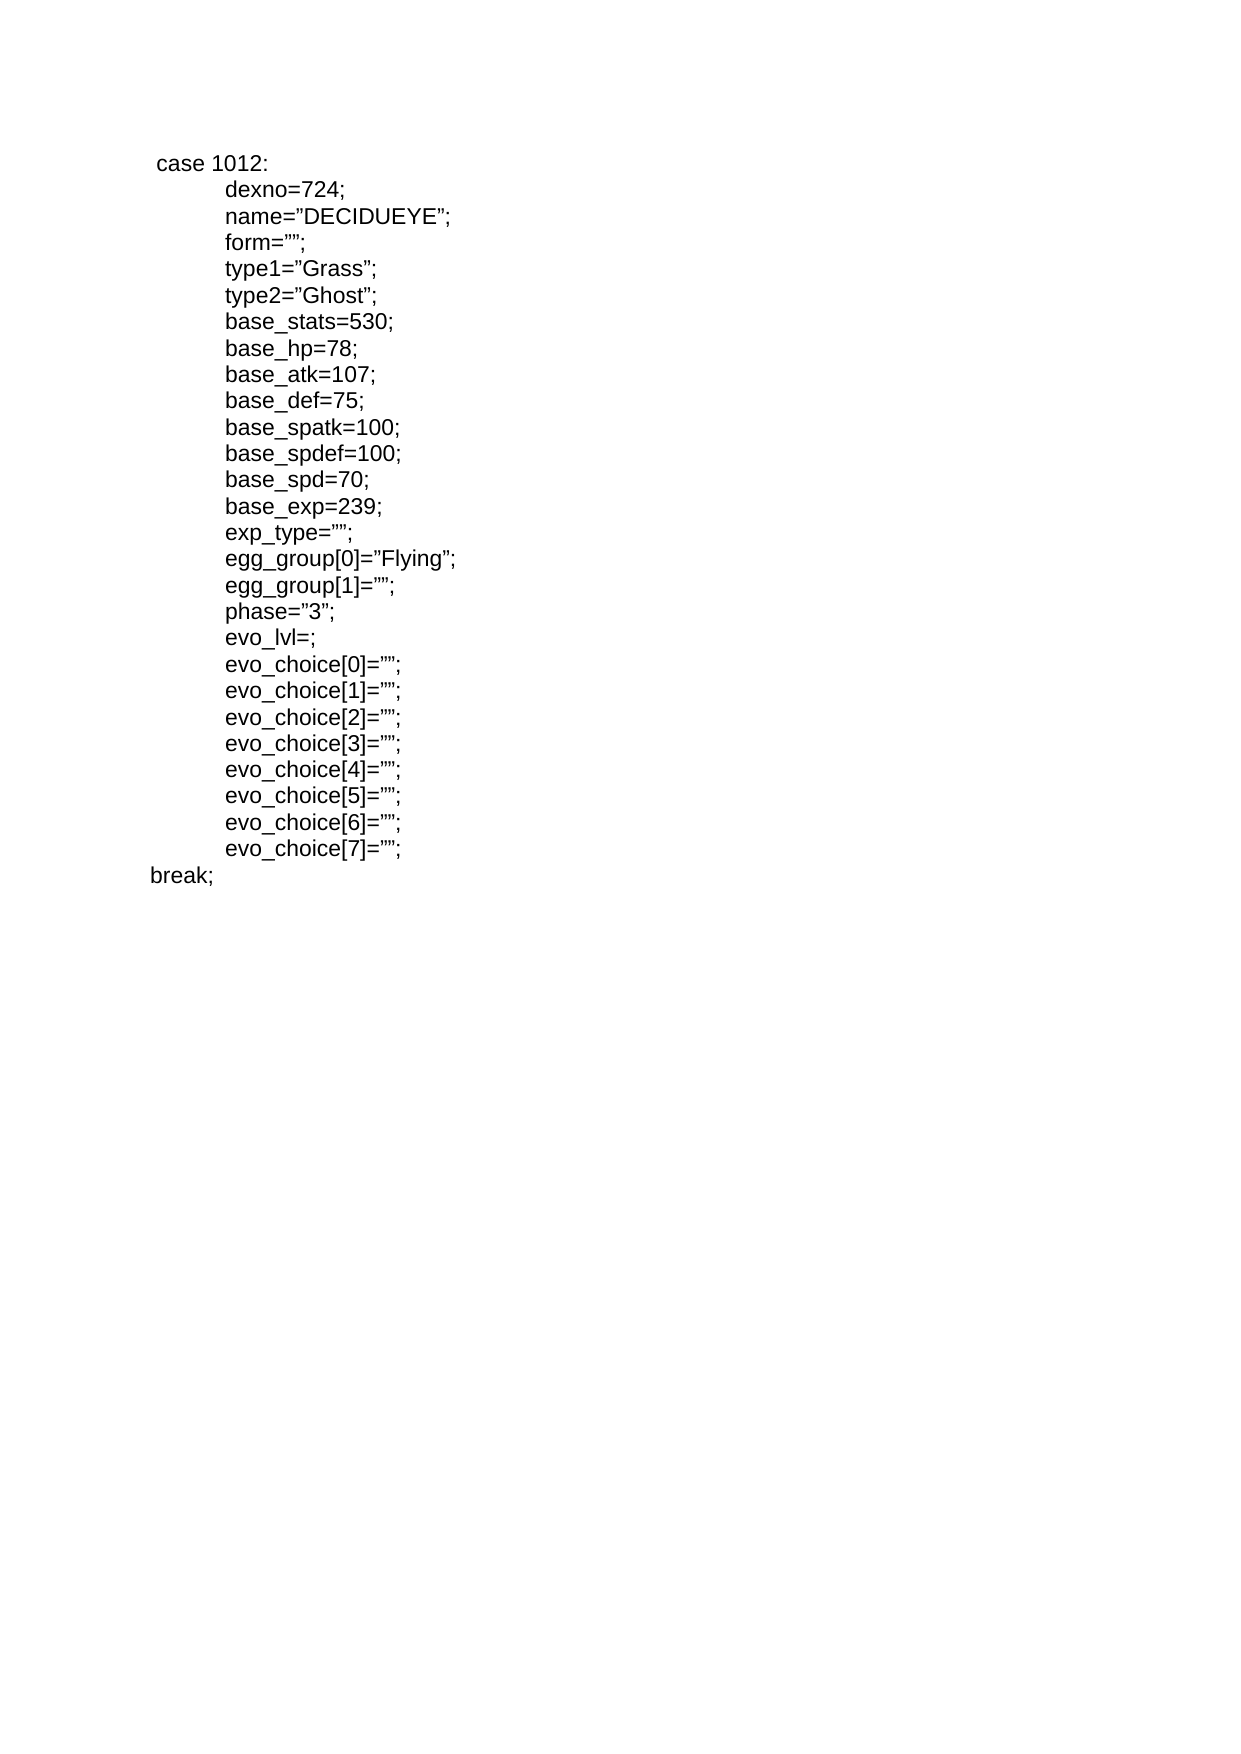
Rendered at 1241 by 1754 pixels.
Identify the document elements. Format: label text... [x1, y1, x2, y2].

text name=”DECIDUEYE”; [150, 203, 1090, 229]
text base_atk=107; [150, 361, 1090, 387]
text evo_choice[3]=””; [150, 730, 1090, 756]
text egg_group[1]=””; [150, 572, 1090, 598]
text break; [150, 862, 1090, 888]
text evo_choice[7]=””; [150, 835, 1090, 862]
text base_stats=530; [150, 308, 1090, 334]
text type2=”Ghost”; [150, 282, 1090, 308]
text form=””; [150, 229, 1090, 255]
text base_spdef=100; [150, 440, 1090, 466]
text exp_type=””; [150, 519, 1090, 545]
text phase=”3”; [150, 598, 1090, 624]
text base_exp=239; [150, 493, 1090, 519]
text egg_group[0]=”Flying”; [150, 545, 1090, 572]
text evo_choice[2]=””; [150, 703, 1090, 730]
text evo_choice[1]=””; [150, 677, 1090, 703]
text base_spatk=100; [150, 413, 1090, 440]
text base_def=75; [150, 387, 1090, 413]
text evo_choice[4]=””; [150, 756, 1090, 782]
text evo_choice[5]=””; [150, 782, 1090, 809]
text base_spd=70; [150, 466, 1090, 493]
text dexno=724; [150, 176, 1090, 203]
text evo_lvl=; [150, 624, 1090, 651]
text type1=”Grass”; [150, 255, 1090, 282]
text evo_choice[0]=””; [150, 651, 1090, 677]
text case 1012: [150, 150, 1090, 176]
text evo_choice[6]=””; [150, 809, 1090, 835]
text base_hp=78; [150, 334, 1090, 361]
